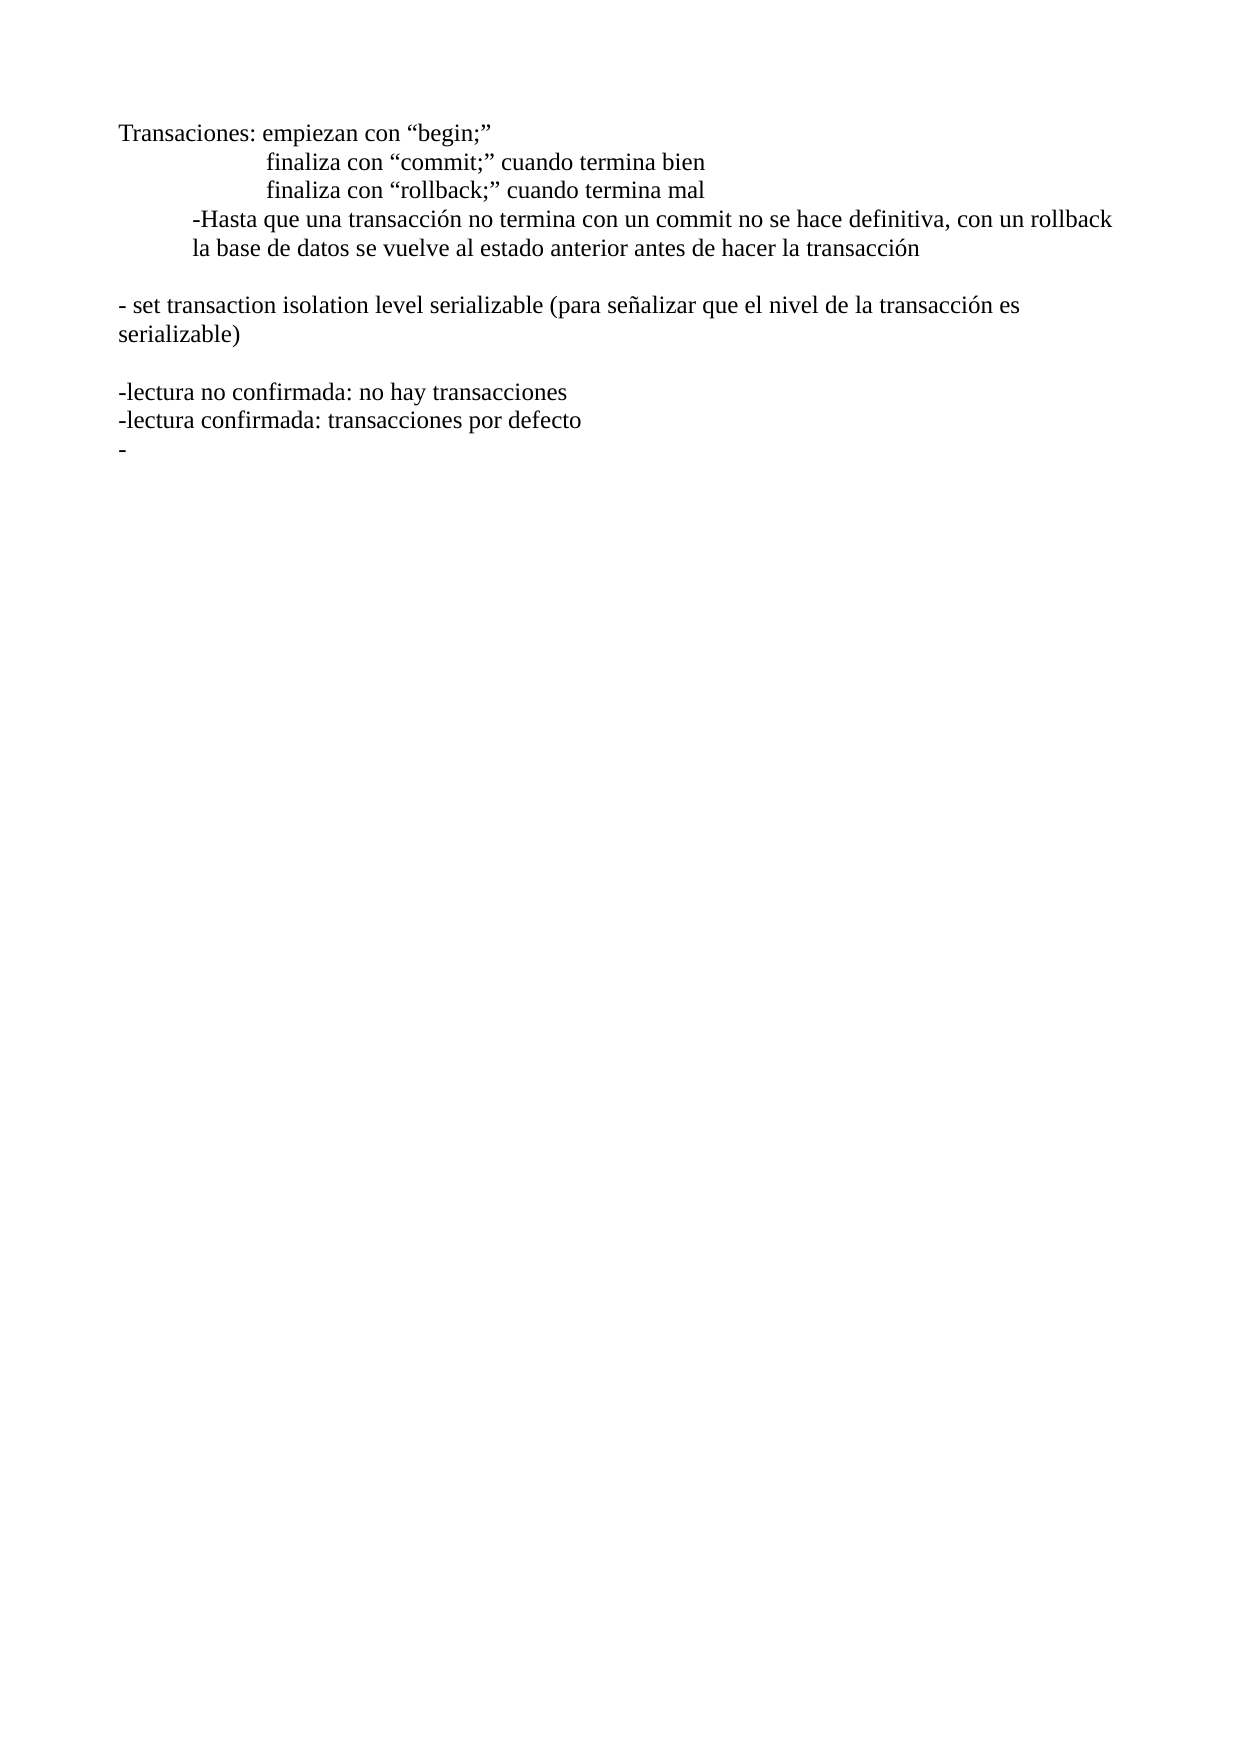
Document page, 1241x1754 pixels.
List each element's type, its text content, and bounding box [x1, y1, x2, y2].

text -lectura no confirmada: no hay transacciones [118, 377, 1122, 406]
text finaliza con “rollback;” cuando termina mal [118, 176, 1122, 204]
text finaliza con “commit;” cuando termina bien [118, 147, 1122, 176]
text - set transaction isolation level serializable (para señalizar que el nivel de la transacción es serializable) [118, 291, 1122, 348]
text -Hasta que una transacción no termina con un commit no se hace definitiva, con un rollback la base de datos se vuelve al estado anterior antes de hacer la transacción [118, 204, 1122, 262]
text Transaciones: empiezan con “begin;” [118, 118, 1122, 147]
text - [118, 434, 1122, 463]
text -lectura confirmada: transacciones por defecto [118, 406, 1122, 434]
